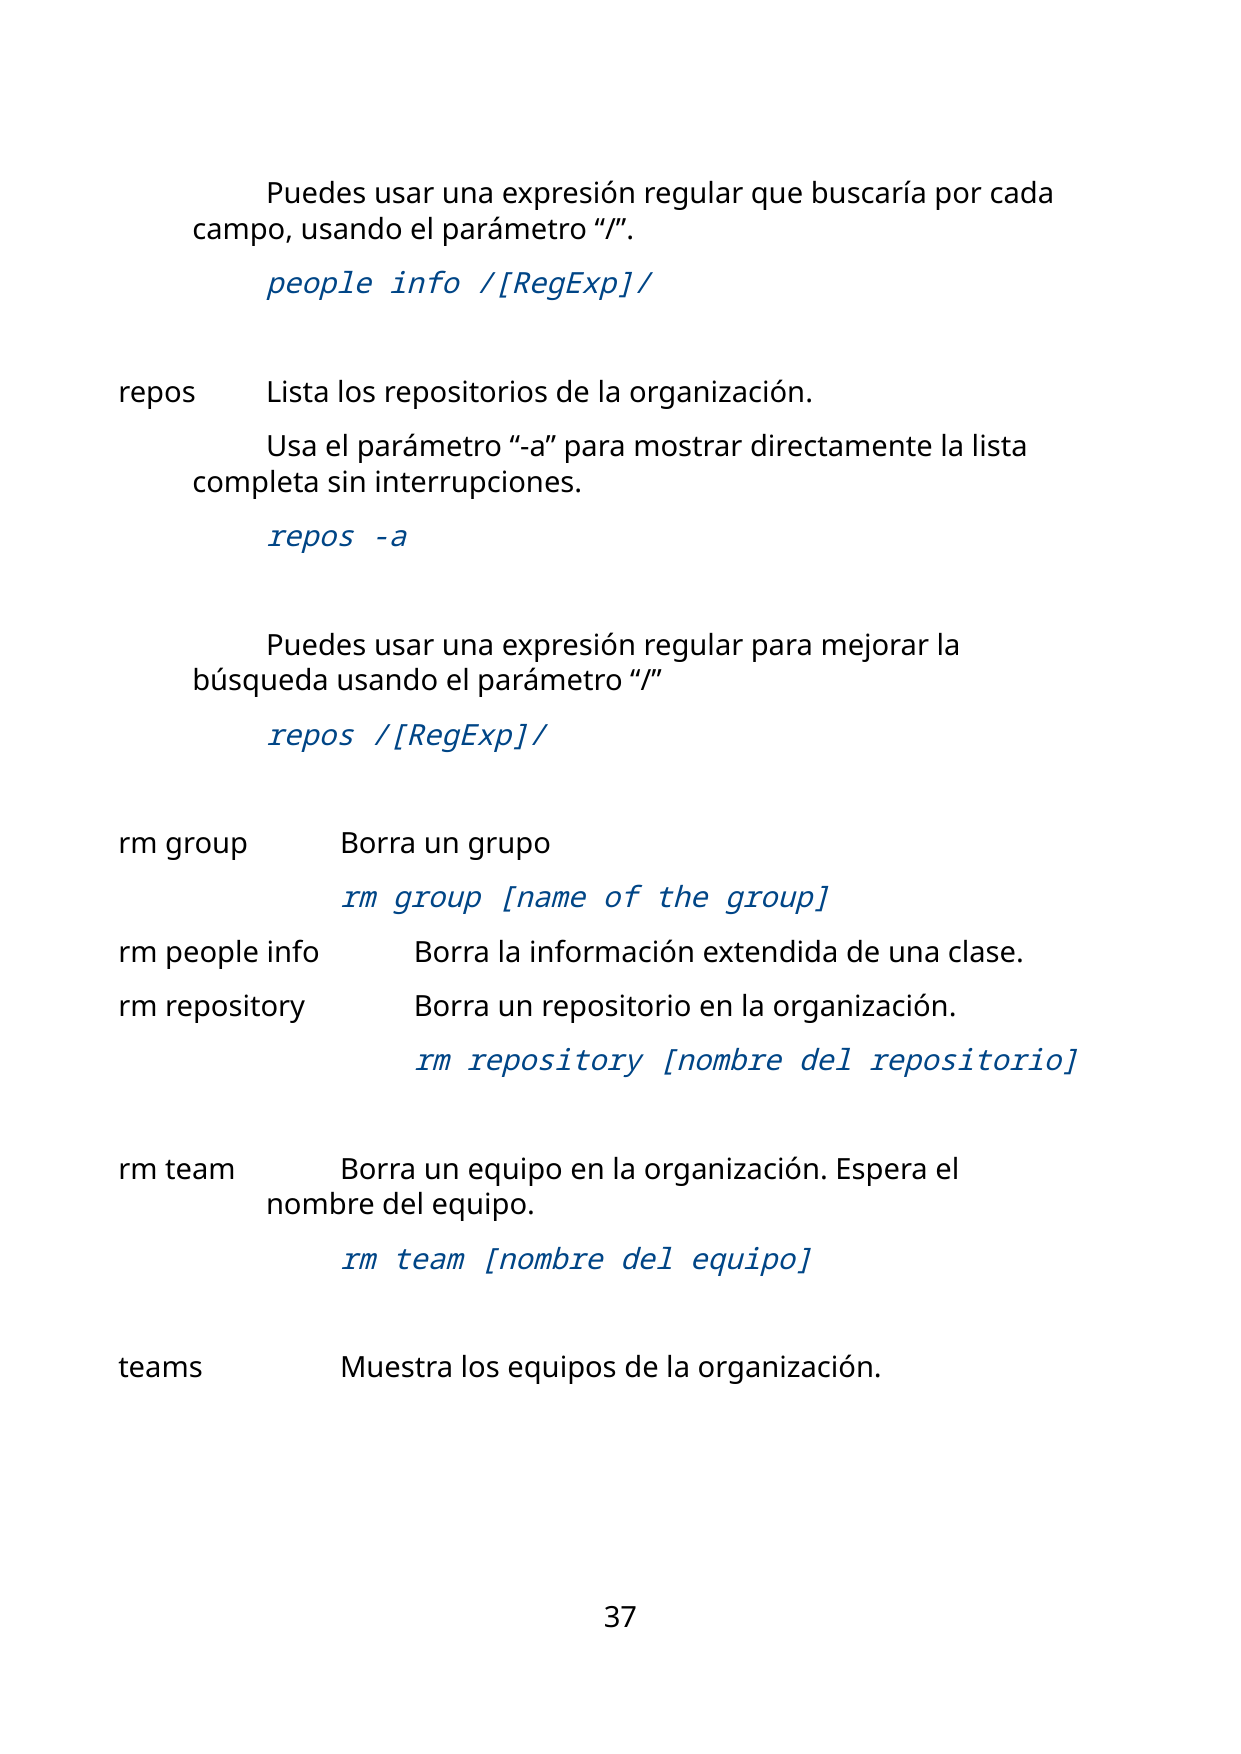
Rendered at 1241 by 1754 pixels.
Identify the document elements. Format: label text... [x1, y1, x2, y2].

text rm group [name of the group] [118, 877, 1122, 916]
text repos Lista los repositorios de la organización. [118, 371, 1122, 411]
text repos -a [118, 515, 1122, 555]
text rm team Borra un equipo en la organización. Espera el nombre del equipo. [118, 1148, 1122, 1223]
text Usa el parámetro “-a” para mostrar directamente la lista completa sin interrupciones. [118, 425, 1122, 501]
text people info /[RegExp]/ [118, 262, 1122, 302]
text Puedes usar una expresión regular que buscaría por cada campo, usando el parámetro “/”. [118, 172, 1122, 248]
text rm team [nombre del equipo] [118, 1238, 1122, 1278]
text Puedes usar una expresión regular para mejorar la búsqueda usando el parámetro “/” [118, 624, 1122, 699]
text rm people info Borra la información extendida de una clase. [118, 931, 1122, 971]
text rm repository Borra un repositorio en la organización. [118, 985, 1122, 1025]
text rm group Borra un grupo [118, 822, 1122, 862]
text repos /[RegExp]/ [118, 714, 1122, 753]
text teams Muestra los equipos de la organización. [118, 1346, 1122, 1386]
text rm repository [nombre del repositorio] [118, 1039, 1122, 1079]
